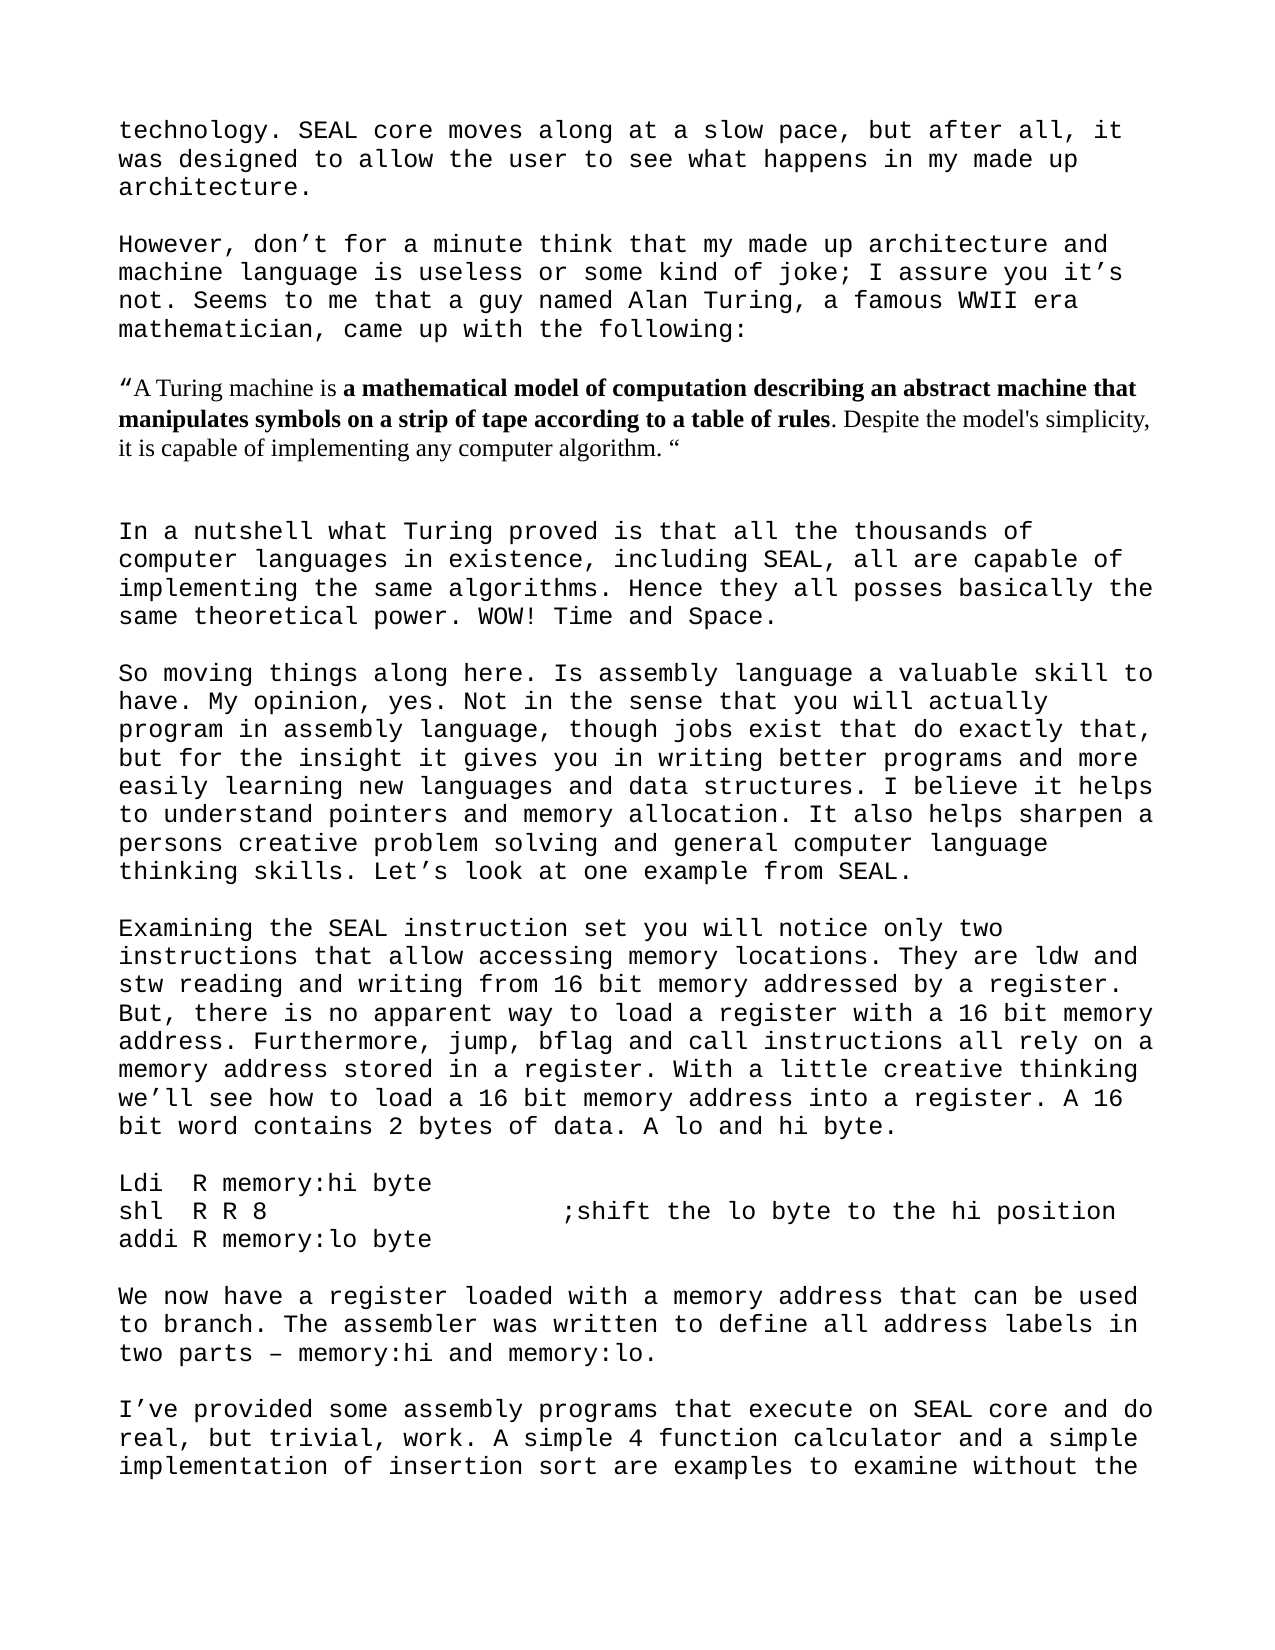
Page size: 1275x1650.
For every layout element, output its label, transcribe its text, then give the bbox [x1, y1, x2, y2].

text Ldi R memory:hi byte [118, 1170, 1157, 1198]
text shl R R 8 ;shift the lo byte to the hi position [118, 1198, 1157, 1227]
text addi R memory:lo byte [118, 1227, 1157, 1255]
text In a nutshell what Turing proved is that all the thousands of computer languages in existence, including SEAL, all are capable of implementing the same algorithms. Hence they all posses basically the same theoretical power. WOW! Time and Space. [118, 518, 1157, 632]
text “A Turing machine is a mathematical model of computation describing an abstract machine that manipulates symbols on a strip of tape according to a table of rules. Despite the model's simplicity, it is capable of implementing any computer algorithm. “ [118, 373, 1157, 461]
text technology. SEAL core moves along at a slow pace, but after all, it was designed to allow the user to see what happens in my made up architecture. [118, 118, 1157, 203]
text We now have a register loaded with a memory address that can be used to branch. The assembler was written to define all address labels in two parts – memory:hi and memory:lo. [118, 1283, 1157, 1368]
text So moving things along here. Is assembly language a valuable skill to have. My opinion, yes. Not in the sense that you will actually program in assembly language, though jobs exist that do exactly that, but for the insight it gives you in writing better programs and more easily learning new languages and data structures. I believe it helps to understand pointers and memory allocation. It also helps sharpen a persons creative problem solving and general computer language thinking skills. Let’s look at one example from SEAL. [118, 660, 1157, 887]
text However, don’t for a minute think that my made up architecture and machine language is useless or some kind of joke; I assure you it’s not. Seems to me that a guy named Alan Turing, a famous WWII era mathematician, came up with the following: [118, 231, 1157, 345]
text I’ve provided some assembly programs that execute on SEAL core and do real, but trivial, work. A simple 4 function calculator and a simple implementation of insertion sort are examples to examine without the [118, 1397, 1157, 1482]
text Examining the SEAL instruction set you will notice only two instructions that allow accessing memory locations. They are ldw and stw reading and writing from 16 bit memory addressed by a register. But, there is no apparent way to load a register with a 16 bit memory address. Furthermore, jump, bflag and call instructions all rely on a memory address stored in a register. With a little creative thinking we’ll see how to load a 16 bit memory address into a register. A 16 bit word contains 2 bytes of data. A lo and hi byte. [118, 915, 1157, 1142]
